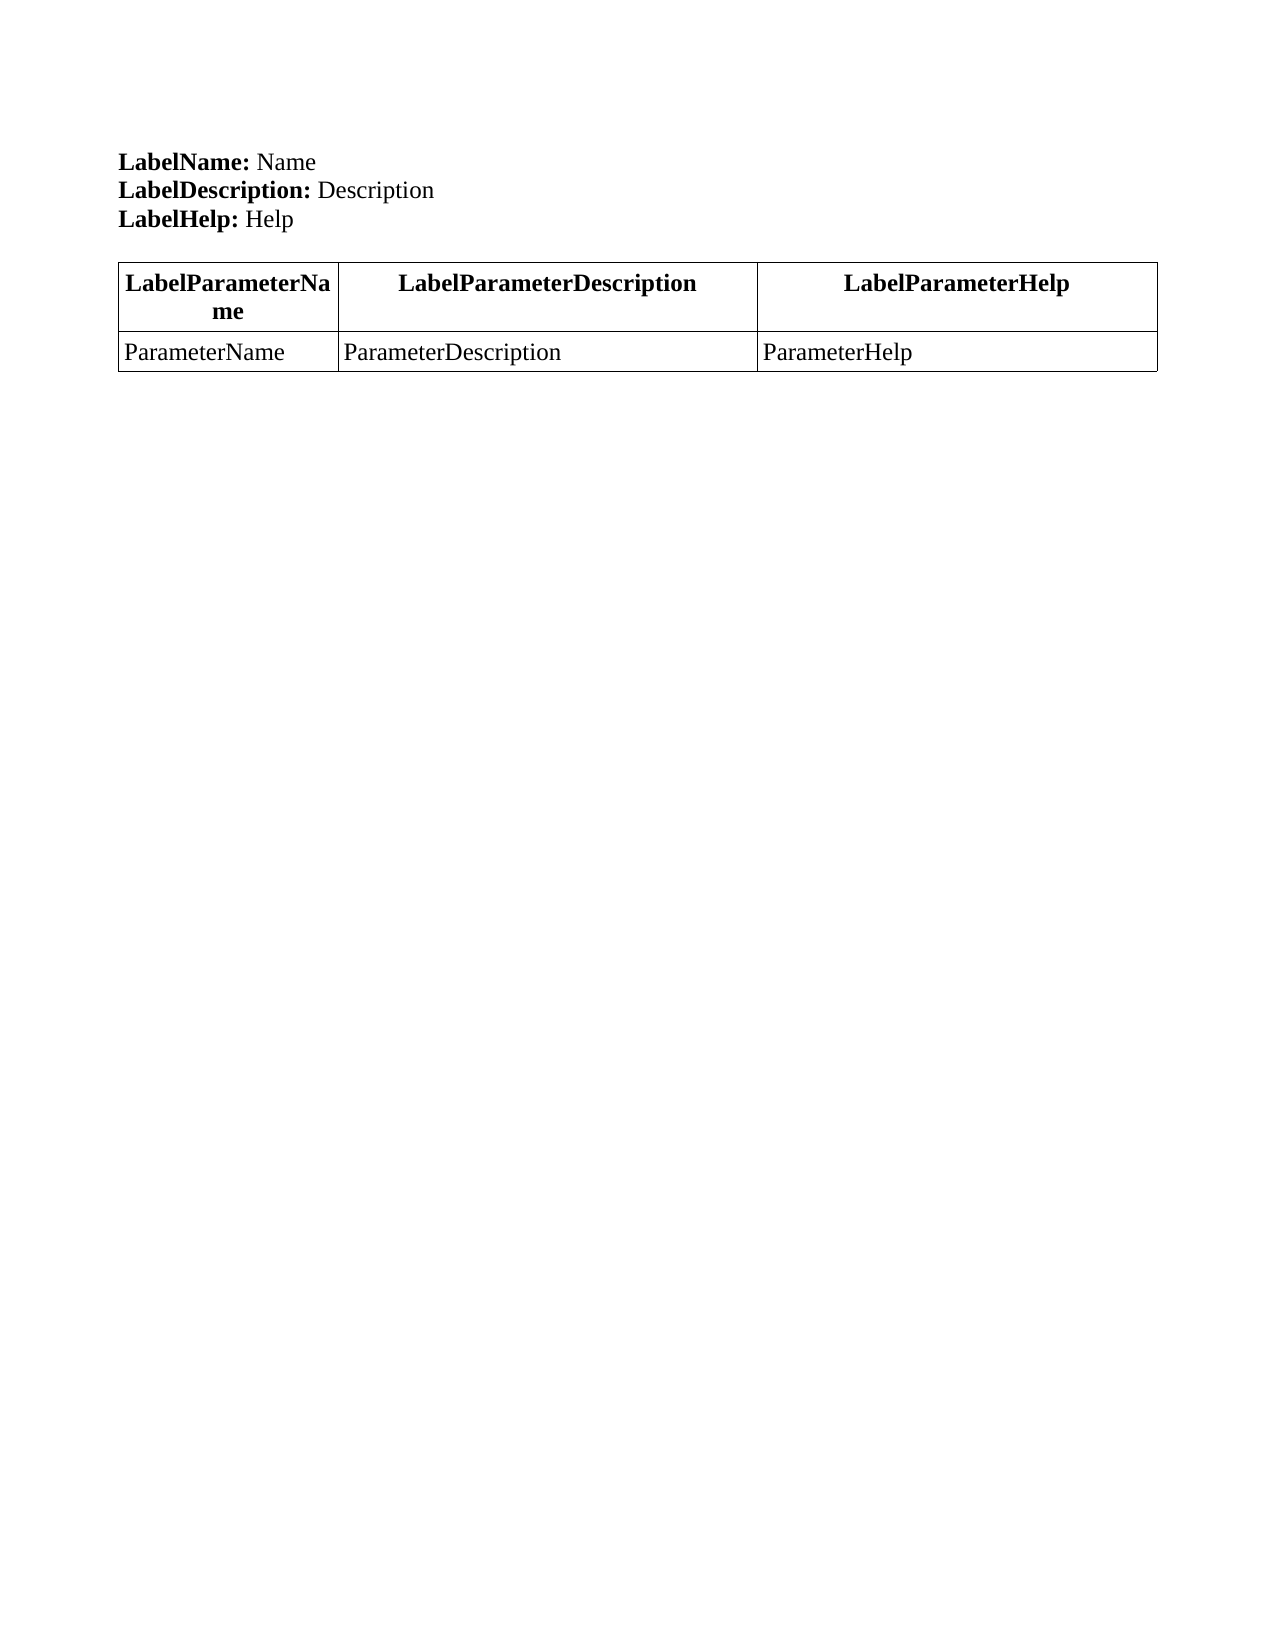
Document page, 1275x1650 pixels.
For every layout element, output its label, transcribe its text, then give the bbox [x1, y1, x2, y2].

table_header LabelParameterDescription [339, 263, 757, 331]
text LabelName: Name LabelDescription: Description LabelHelp: Help [118, 147, 1157, 233]
table_header LabelParameterName [119, 263, 338, 331]
table_header LabelParameterHelp [758, 263, 1157, 331]
table_cell ParameterDescription [339, 332, 757, 371]
table_cell ParameterName<forEach items="parameters" var="parameters" element="table-row"/> [119, 332, 338, 371]
table_cell ParameterHelp [758, 332, 1157, 371]
